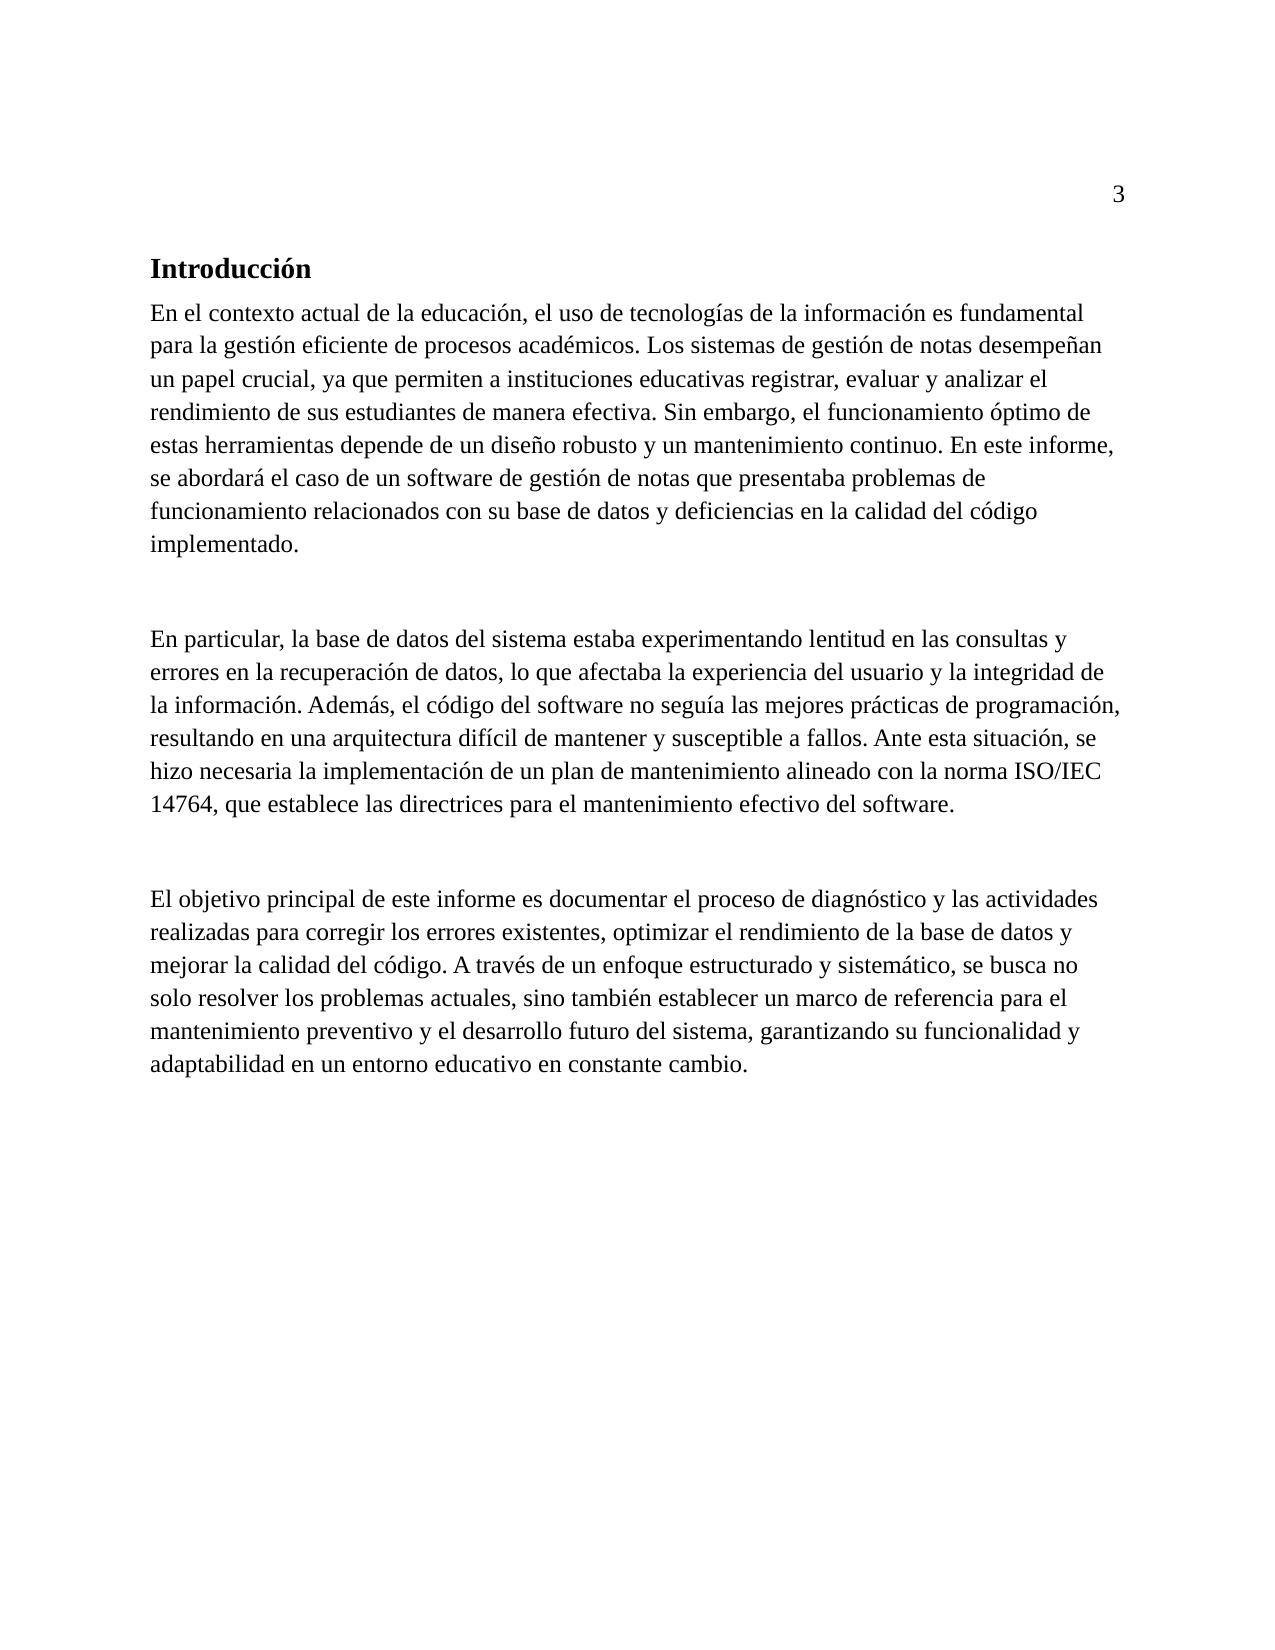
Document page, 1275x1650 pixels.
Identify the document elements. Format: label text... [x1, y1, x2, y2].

text En el contexto actual de la educación, el uso de tecnologías de la información es fundamental para la gestión eficiente de procesos académicos. Los sistemas de gestión de notas desempeñan un papel crucial, ya que permiten a instituciones educativas registrar, evaluar y analizar el rendimiento de sus estudiantes de manera efectiva. Sin embargo, el funcionamiento óptimo de estas herramientas depende de un diseño robusto y un mantenimiento continuo. En este informe, se abordará el caso de un software de gestión de notas que presentaba problemas de funcionamiento relacionados con su base de datos y deficiencias en la calidad del código implementado. [150, 298, 1125, 557]
subtitle Introducción [150, 252, 1125, 285]
text En particular, la base de datos del sistema estaba experimentando lentitud en las consultas y errores en la recuperación de datos, lo que afectaba la experiencia del usuario y la integridad de la información. Además, el código del software no seguía las mejores prácticas de programación, resultando en una arquitectura difícil de mantener y susceptible a fallos. Ante esta situación, se hizo necesaria la implementación de un plan de mantenimiento alineado con la norma ISO/IEC 14764, que establece las directrices para el mantenimiento efectivo del software. [150, 624, 1125, 818]
text El objetivo principal de este informe es documentar el proceso de diagnóstico y las actividades realizadas para corregir los errores existentes, optimizar el rendimiento de la base de datos y mejorar la calidad del código. A través de un enfoque estructurado y sistemático, se busca no solo resolver los problemas actuales, sino también establecer un marco de referencia para el mantenimiento preventivo y el desarrollo futuro del sistema, garantizando su funcionalidad y adaptabilidad en un entorno educativo en constante cambio. [150, 884, 1125, 1078]
